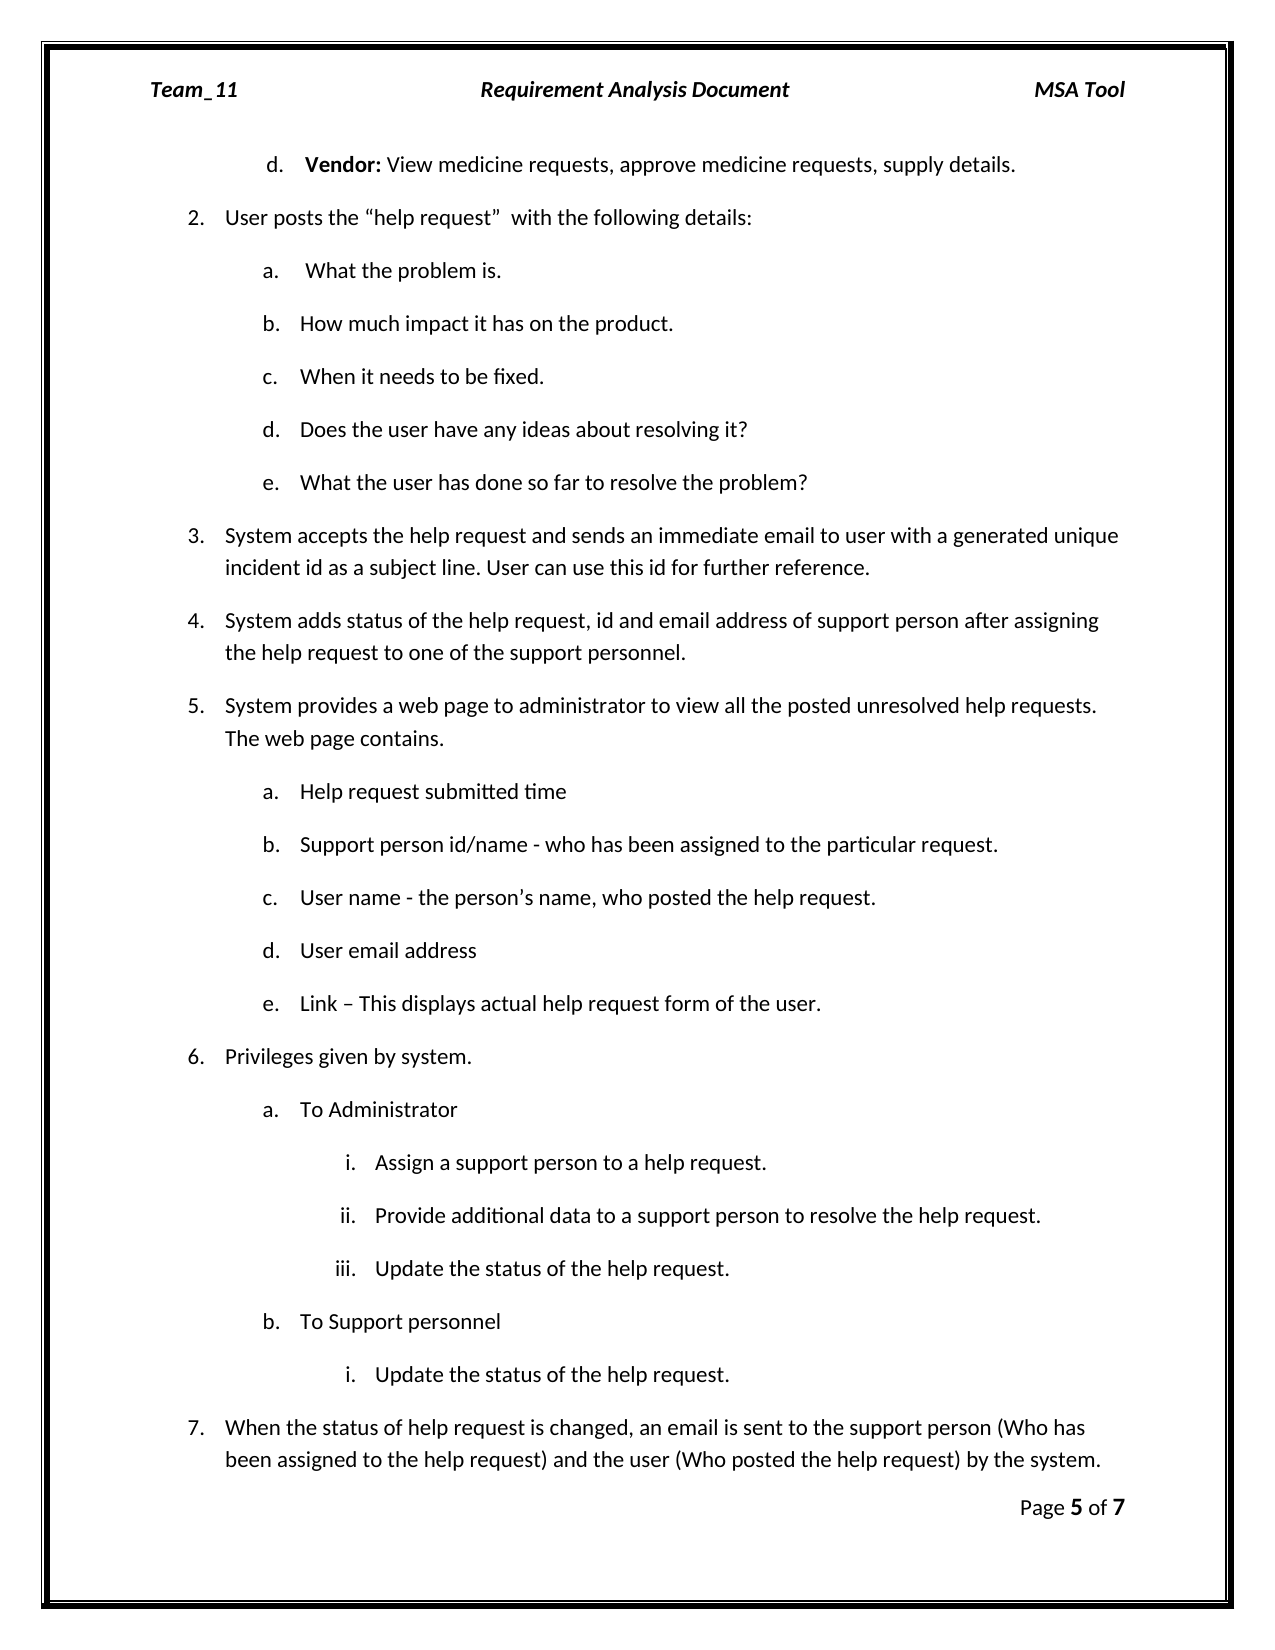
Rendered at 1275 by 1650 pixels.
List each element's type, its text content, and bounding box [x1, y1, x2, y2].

list User email address [262, 936, 1125, 964]
list Help request submitted time [262, 777, 1125, 805]
list Update the status of the help request. [356, 1254, 1125, 1282]
list User posts the “help request” with the following details: [187, 203, 1125, 231]
list User name - the person’s name, who posted the help request. [262, 883, 1125, 911]
list Update the status of the help request. [356, 1360, 1125, 1388]
list To Support personnel [262, 1307, 1125, 1335]
list System adds status of the help request, id and email address of support person after assigning the help request to one of the support personnel. [187, 606, 1125, 667]
list To Administrator [262, 1095, 1125, 1123]
list How much impact it has on the product. [262, 309, 1125, 337]
list What the problem is. [262, 256, 1125, 284]
list When it needs to be fixed. [262, 362, 1125, 390]
list What the user has done so far to resolve the problem? [262, 468, 1125, 496]
list Privileges given by system. [187, 1042, 1125, 1070]
list System accepts the help request and sends an immediate email to user with a generated unique incident id as a subject line. User can use this id for further reference. [187, 521, 1125, 581]
list Support person id/name - who has been assigned to the particular request. [262, 830, 1125, 858]
list System provides a web page to administrator to view all the posted unresolved help requests. The web page contains. [187, 692, 1125, 752]
list Assign a support person to a help request. [356, 1148, 1125, 1176]
list Provide additional data to a support person to resolve the help request. [356, 1201, 1125, 1229]
list Link – This displays actual help request form of the user. [262, 989, 1125, 1017]
text d. Vendor: View medicine requests, approve medicine requests, supply details. [150, 150, 1125, 178]
list When the status of help request is changed, an email is sent to the support person (Who has been assigned to the help request) and the user (Who posted the help request) by the system. [187, 1413, 1125, 1473]
list Does the user have any ideas about resolving it? [262, 415, 1125, 443]
